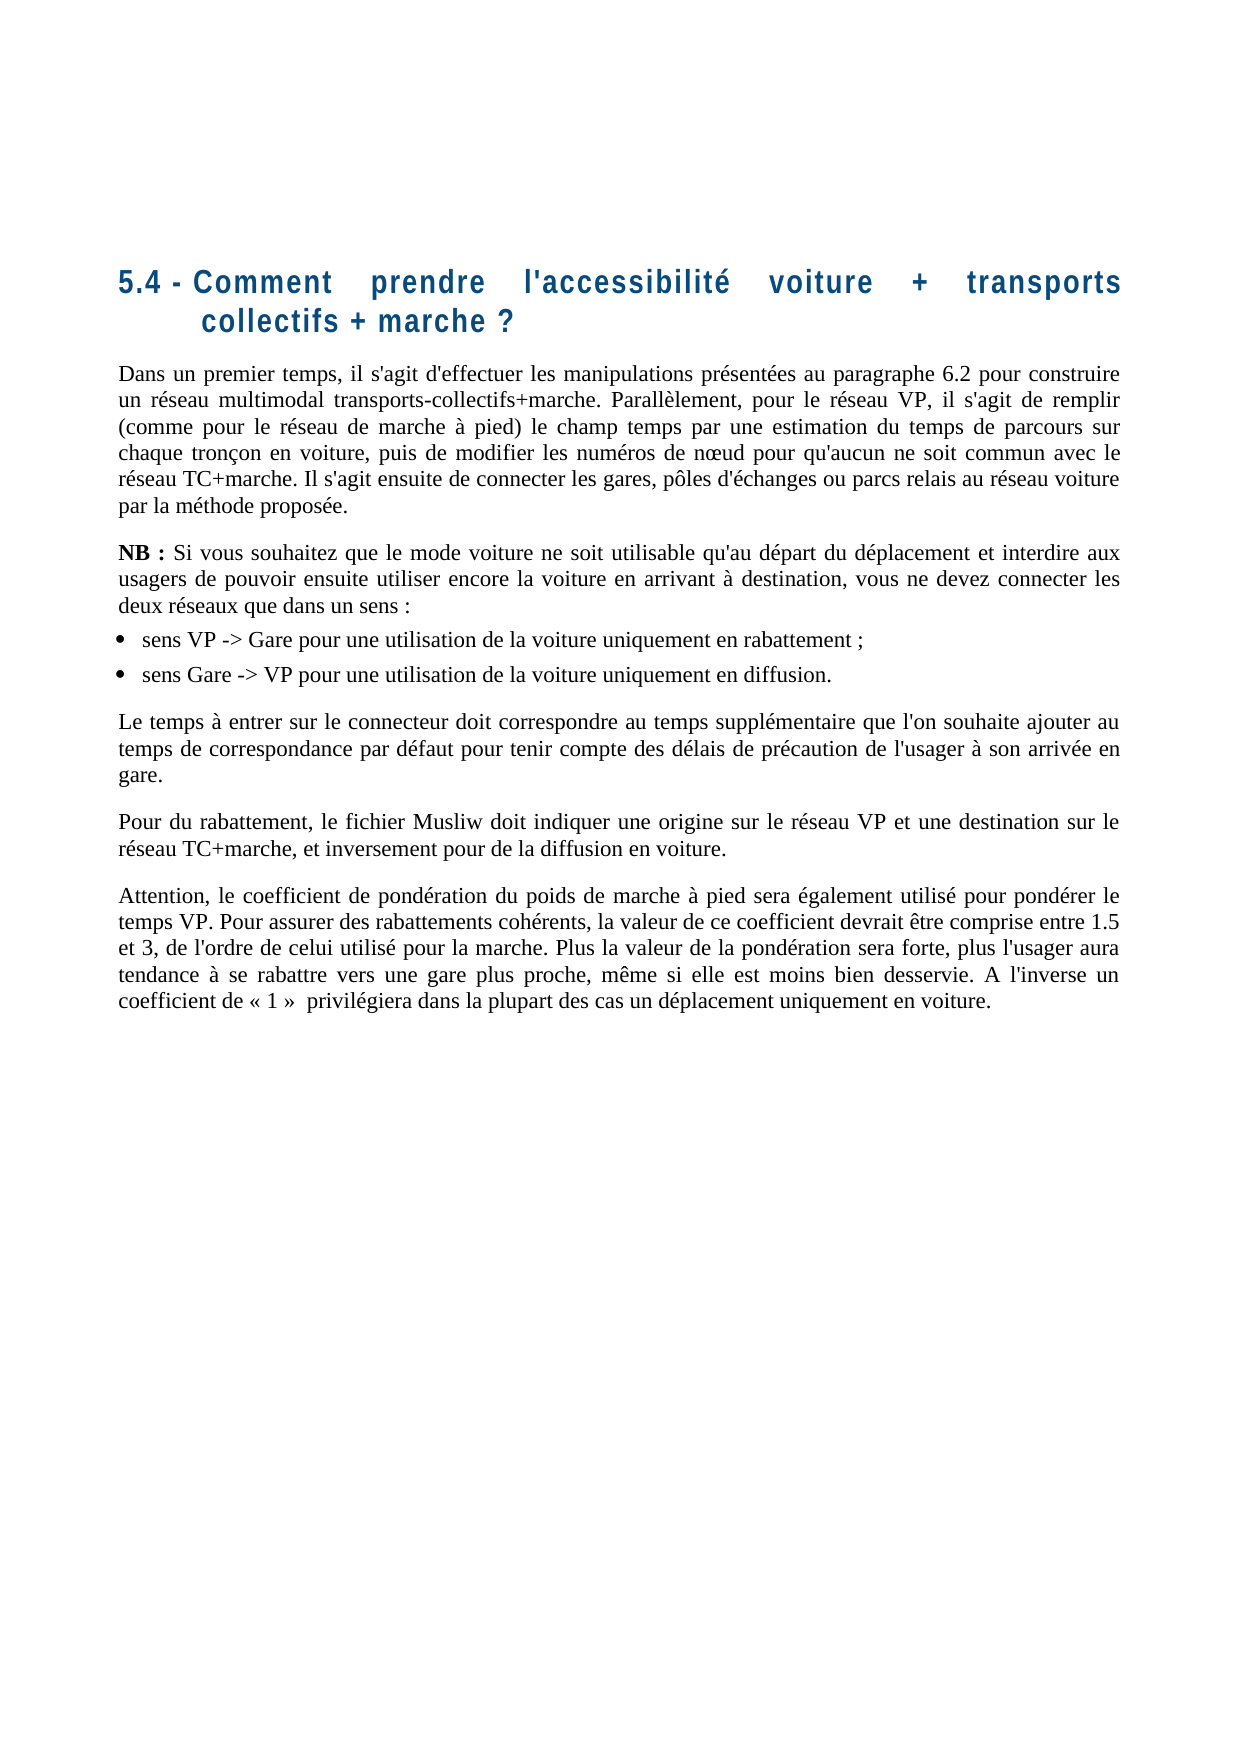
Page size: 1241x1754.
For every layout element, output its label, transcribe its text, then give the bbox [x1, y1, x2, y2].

list sens VP -> Gare pour une utilisation de la voiture uniquement en rabattement ; [116, 626, 1127, 653]
text Le temps à entrer sur le connecteur doit correspondre au temps supplémentaire que l'on souhaite ajouter au temps de correspondance par défaut pour tenir compte des délais de précaution de l'usager à son arrivée en gare. [118, 708, 1122, 787]
text Attention, le coefficient de pondération du poids de marche à pied sera également utilisé pour pondérer le temps VP. Pour assurer des rabattements cohérents, la valeur de ce coefficient devrait être comprise entre 1.5 et 3, de l'ordre de celui utilisé pour la marche. Plus la valeur de la pondération sera forte, plus l'usager aura tendance à se rabattre vers une gare plus proche, même si elle est moins bien desservie. A l'inverse un coefficient de « 1 » privilégiera dans la plupart des cas un déplacement uniquement en voiture. [118, 882, 1122, 1013]
text Dans un premier temps, il s'agit d'effectuer les manipulations présentées au paragraphe 6.2 pour construire un réseau multimodal transports-collectifs+marche. Parallèlement, pour le réseau VP, il s'agit de remplir (comme pour le réseau de marche à pied) le champ temps par une estimation du temps de parcours sur chaque tronçon en voiture, puis de modifier les numéros de nœud pour qu'aucun ne soit commun avec le réseau TC+marche. Il s'agit ensuite de connecter les gares, pôles d'échanges ou parcs relais au réseau voiture par la méthode proposée. [118, 360, 1122, 518]
subtitle Comment prendre l'accessibilité voiture + transports collectifs + marche ? [118, 263, 1122, 339]
text NB : Si vous souhaitez que le mode voiture ne soit utilisable qu'au départ du déplacement et interdire aux usagers de pouvoir ensuite utiliser encore la voiture en arrivant à destination, vous ne devez connecter les deux réseaux que dans un sens : [118, 539, 1122, 618]
text Pour du rabattement, le fichier Musliw doit indiquer une origine sur le réseau VP et une destination sur le réseau TC+marche, et inversement pour de la diffusion en voiture. [118, 808, 1122, 861]
list sens Gare -> VP pour une utilisation de la voiture uniquement en diffusion. [116, 661, 1127, 687]
